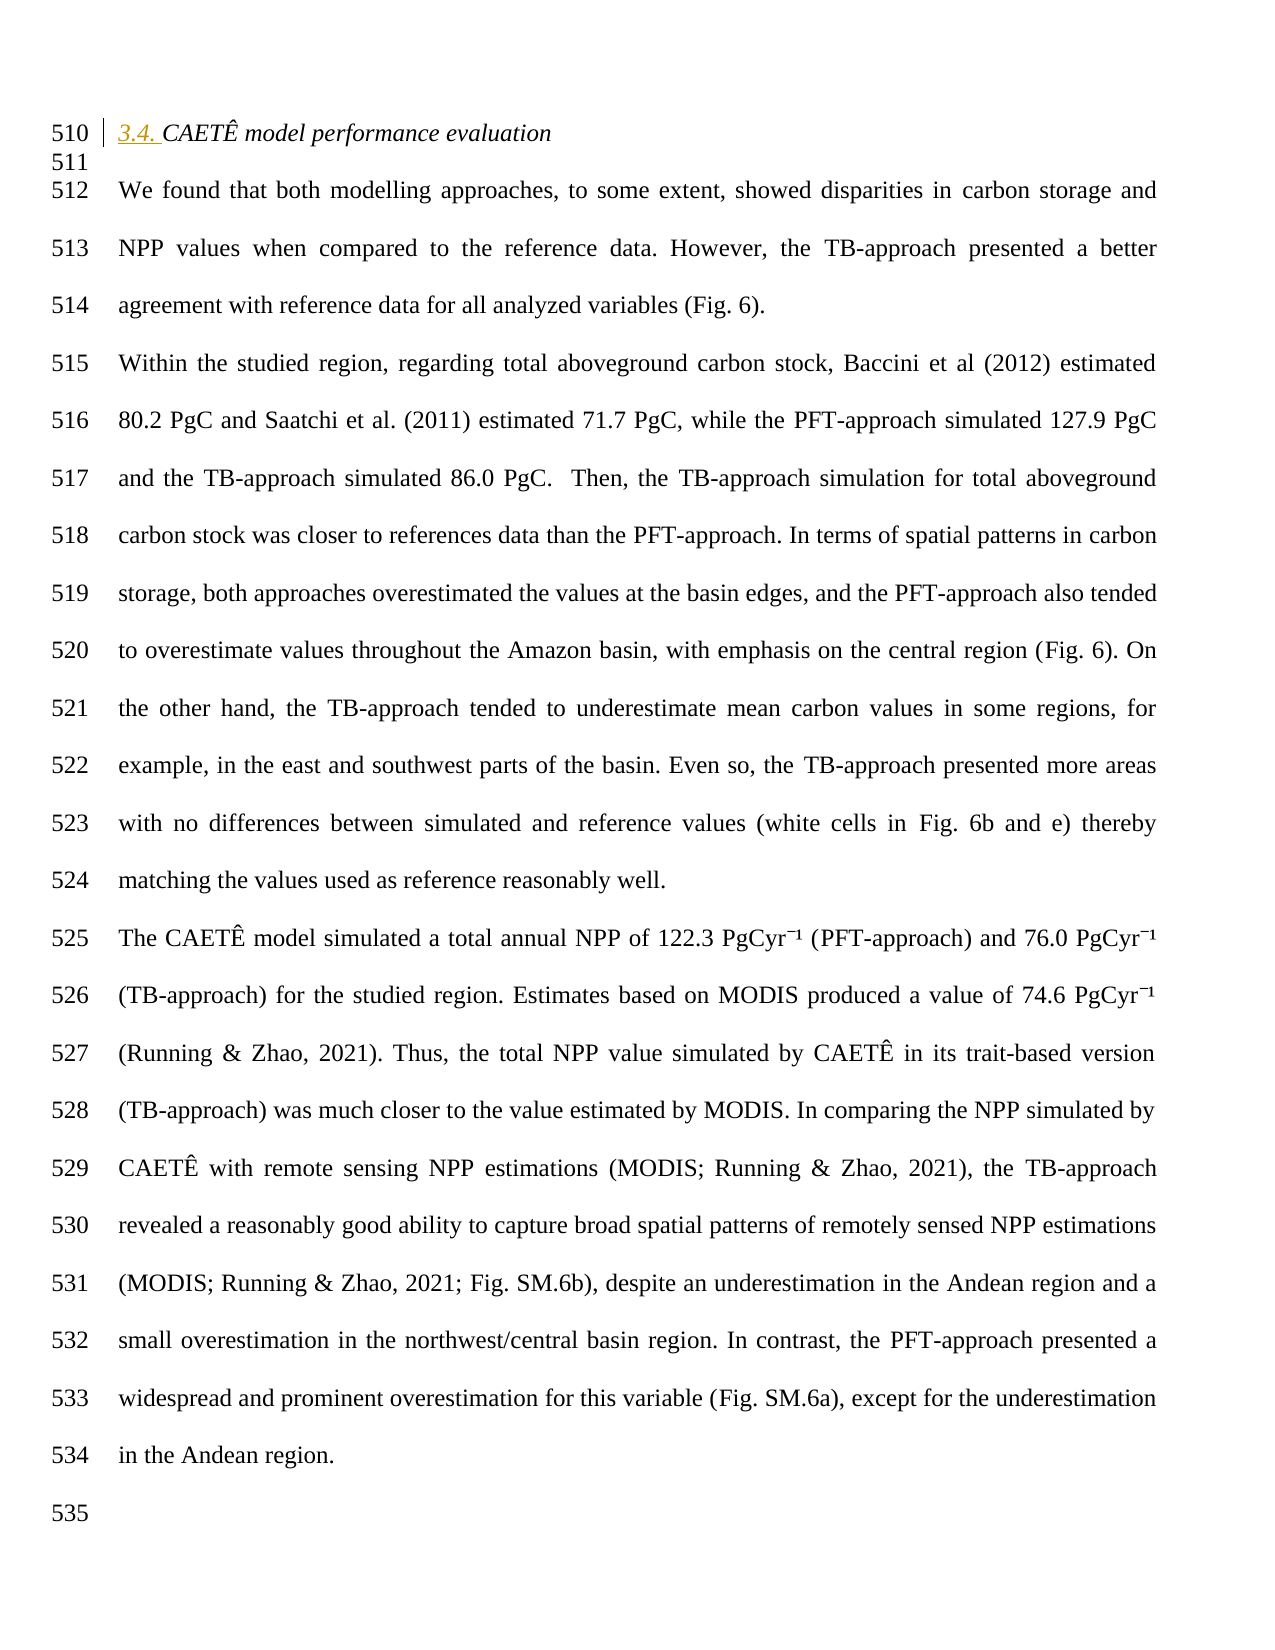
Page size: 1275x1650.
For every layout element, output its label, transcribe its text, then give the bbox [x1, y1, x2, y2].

text The CAETÊ model simulated a total annual NPP of 122.3 PgCyr⁻¹ (PFT-approach) and 76.0 PgCyr⁻¹ (TB-approach) for the studied region. Estimates based on MODIS produced a value of 74.6 PgCyr⁻¹ (Running & Zhao, 2021). Thus, the total NPP value simulated by CAETÊ in its trait-based version (TB-approach) was much closer to the value estimated by MODIS. In comparing the NPP simulated by CAETÊ with remote sensing NPP estimations (MODIS; Running & Zhao, 2021), the TB-approach revealed a reasonably good ability to capture broad spatial patterns of remotely sensed NPP estimations (MODIS; Running & Zhao, 2021; Fig. SM.6b), despite an underestimation in the Andean region and a small overestimation in the northwest/central basin region. In contrast, the PFT-approach presented a widespread and prominent overestimation for this variable (Fig. SM.6a), except for the underestimation in the Andean region. [118, 923, 1157, 1469]
text Within the studied region, regarding total aboveground carbon stock, Baccini et al (2012) estimated 80.2 PgC and Saatchi et al. (2011) estimated 71.7 PgC, while the PFT-approach simulated 127.9 PgC and the TB-approach simulated 86.0 PgC. Then, the TB-approach simulation for total aboveground carbon stock was closer to references data than the PFT-approach. In terms of spatial patterns in carbon storage, both approaches overestimated the values at the basin edges, and the PFT-approach also tended to overestimate values throughout the Amazon basin, with emphasis on the central region (Fig. 6). On the other hand, the TB-approach tended to underestimate mean carbon values in some regions, for example, in the east and southwest parts of the basin. Even so, the TB-approach presented more areas with no differences between simulated and reference values (white cells in Fig. 6b and e) thereby matching the values used as reference reasonably well. [118, 348, 1157, 894]
text 3.4. CAETÊ model performance evaluation [118, 118, 1157, 147]
text We found that both modelling approaches, to some extent, showed disparities in carbon storage and NPP values when compared to the reference data. However, the TB-approach presented a better agreement with reference data for all analyzed variables (Fig. 6). [118, 176, 1157, 319]
